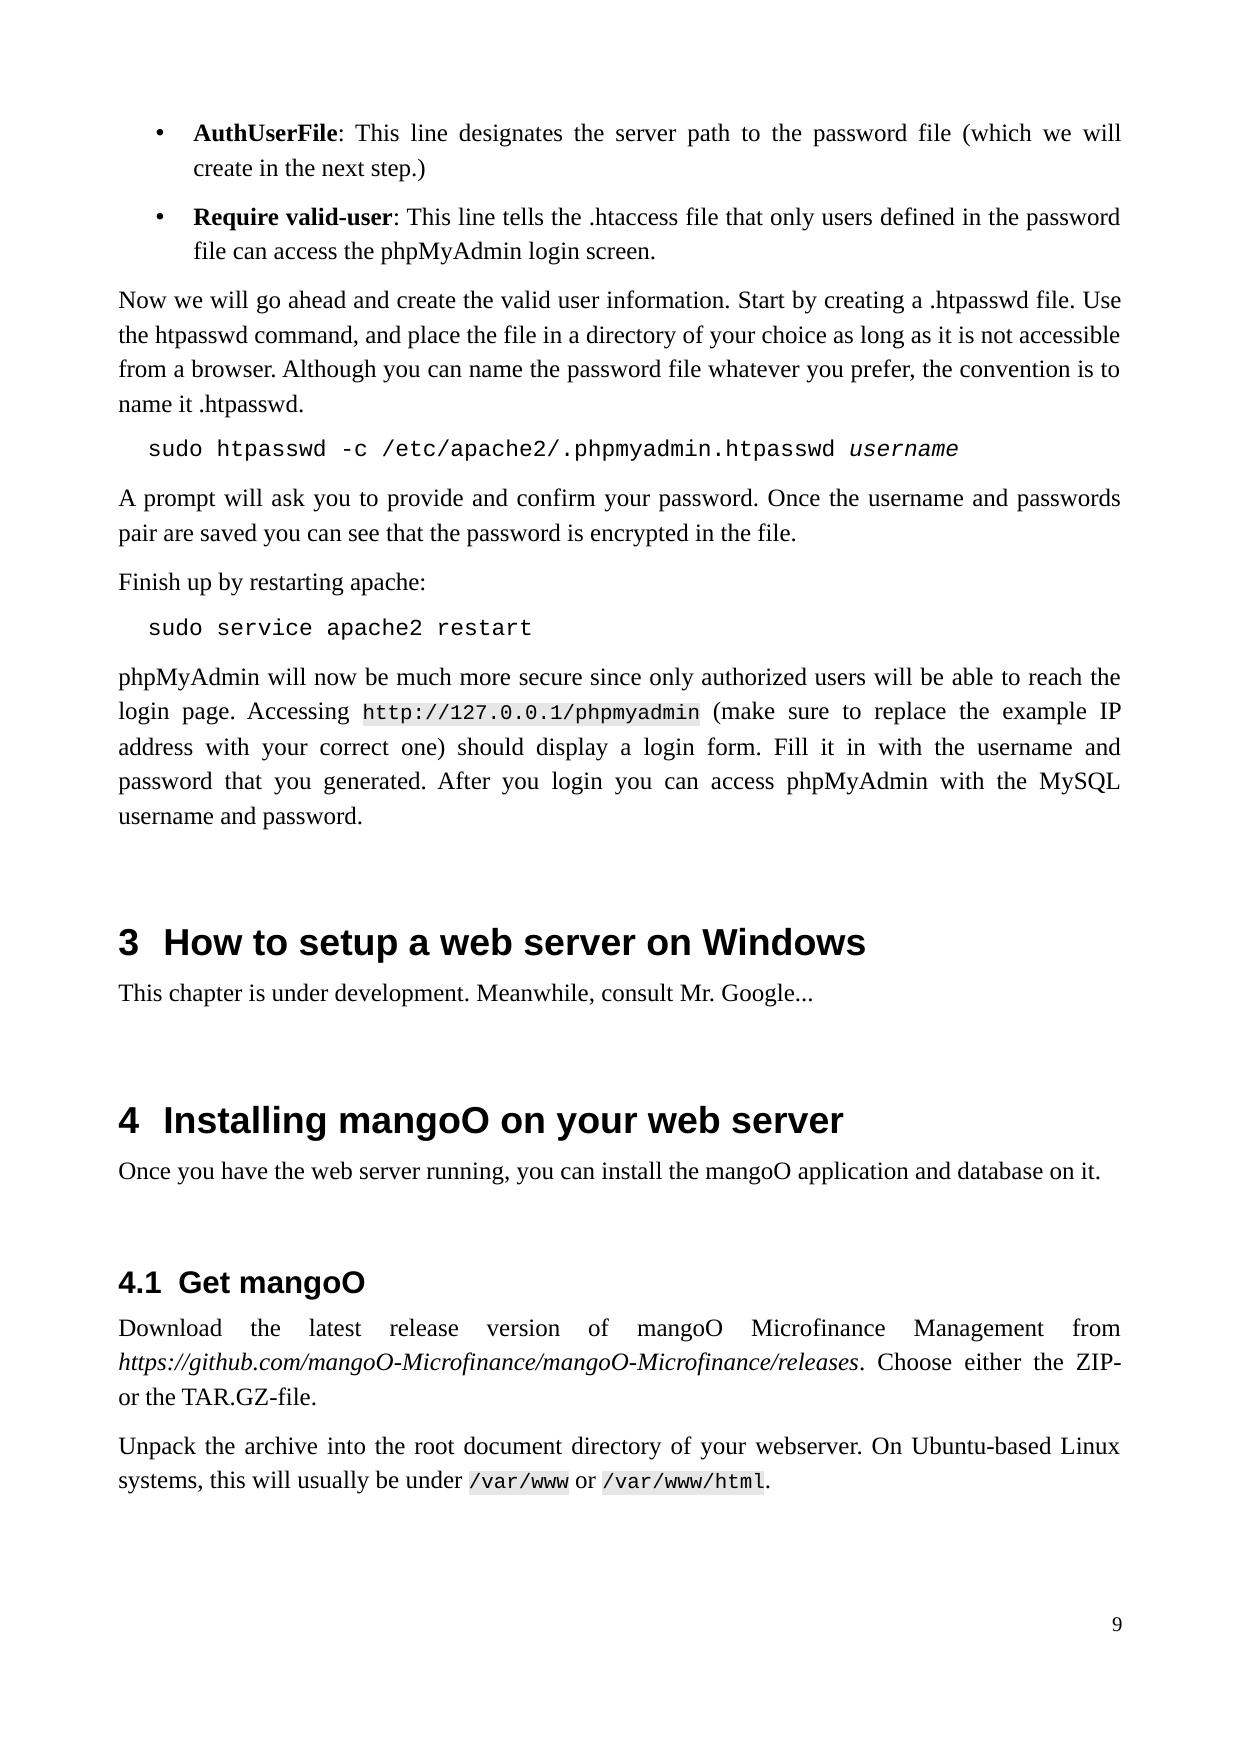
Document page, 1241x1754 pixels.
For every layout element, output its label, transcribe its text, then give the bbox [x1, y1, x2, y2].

subtitle Get mangoO [118, 1264, 1122, 1300]
text Unpack the archive into the root document directory of your webserver. On Ubuntu-based Linux systems, this will usually be under /var/www or /var/www/html. [118, 1431, 1122, 1495]
text A prompt will ask you to provide and confirm your password. Once the username and passwords pair are saved you can see that the password is encrypted in the file. [118, 483, 1122, 547]
subtitle Installing mangoO on your web server [118, 1098, 1122, 1142]
subtitle How to setup a web server on Windows [118, 921, 1122, 964]
text Now we will go ahead and create the valid user information. Start by creating a .htpasswd file. Use the htpasswd command, and place the file in a directory of your choice as long as it is not accessible from a browser. Although you can name the password file whatever you prefer, the convention is to name it .htpasswd. [118, 285, 1122, 417]
text Download the latest release version of mangoO Microfinance Management from https://github.com/mangoO-Microfinance/mangoO-Microfinance/releases. Choose either the ZIP- or the TAR.GZ-file. [118, 1313, 1122, 1411]
text Finish up by restarting apache: [118, 567, 1122, 596]
list Require valid-user: This line tells the .htaccess file that only users defined in the password file can access the phpMyAdmin login screen. [156, 202, 1122, 265]
list AuthUserFile: This line designates the server path to the password file (which we will create in the next step.) [156, 118, 1122, 181]
text phpMyAdmin will now be much more secure since only authorized users will be able to reach the login page. Accessing http://127.0.0.1/phpmyadmin (make sure to replace the example IP address with your correct one) should display a login form. Fill it in with the username and password that you generated. After you login you can access phpMyAdmin with the MySQL username and password. [118, 662, 1122, 829]
text Once you have the web server running, you can install the mangoO application and database on it. [118, 1156, 1122, 1185]
text sudo service apache2 restart [148, 616, 1122, 642]
text This chapter is under development. Meanwhile, consult Mr. Google... [118, 978, 1122, 1007]
text sudo htpasswd -c /etc/apache2/.phpmyadmin.htpasswd username [148, 438, 1122, 464]
